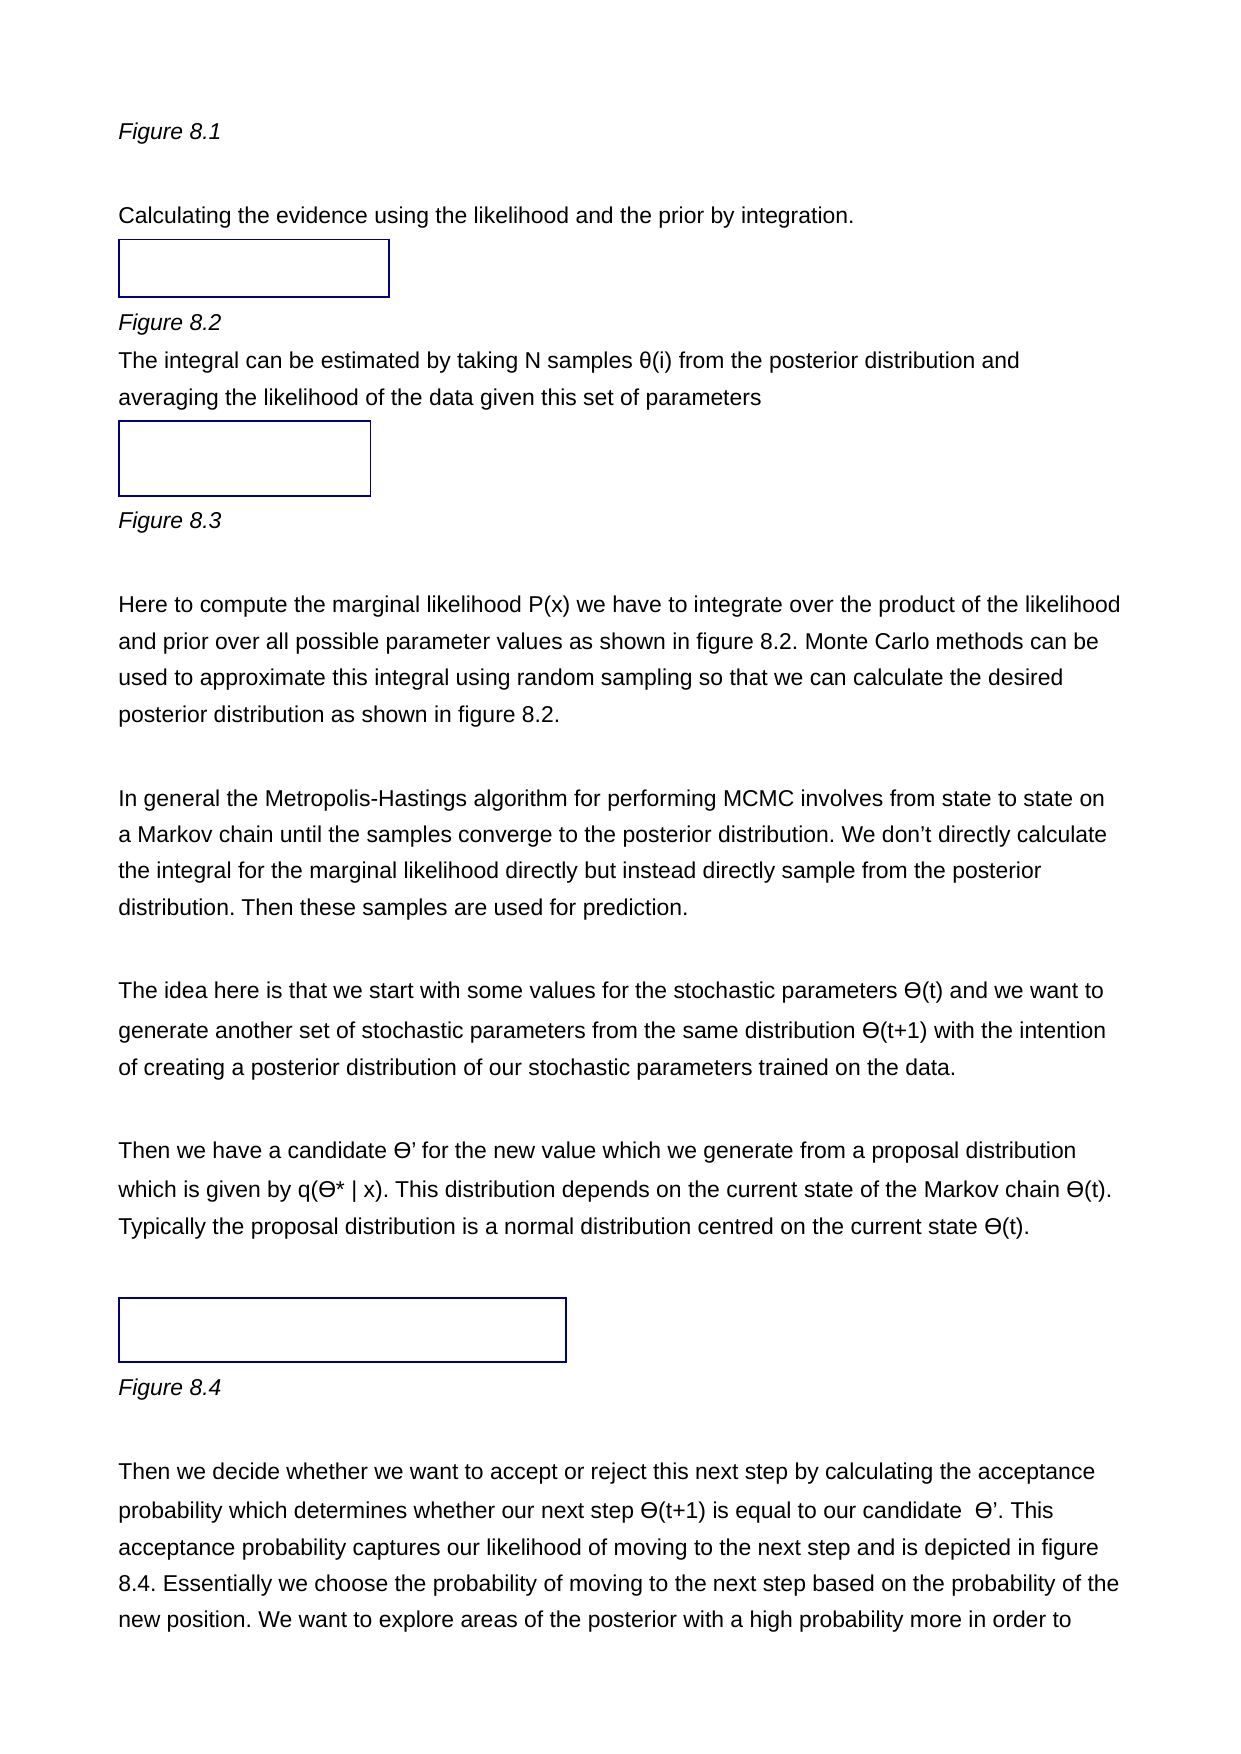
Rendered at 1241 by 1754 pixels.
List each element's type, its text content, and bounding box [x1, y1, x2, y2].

text Figure 8.1 [118, 118, 1122, 144]
text Then we decide whether we want to accept or reject this next step by calculating the acceptance probability which determines whether our next step ϴ(t+1) is equal to our candidate ϴ’. This acceptance probability captures our likelihood of moving to the next step and is depicted in figure 8.4. Essentially we choose the probability of moving to the next step based on the probability of the new position. We want to explore areas of the posterior with a high probability more in order to [118, 1458, 1122, 1633]
text The idea here is that we start with some values for the stochastic parameters ϴ(t) and we want to generate another set of stochastic parameters from the same distribution ϴ(t+1) with the intention of creating a posterior distribution of our stochastic parameters trained on the data. [118, 977, 1122, 1080]
text Then we have a candidate ϴ’ for the new value which we generate from a proposal distribution which is given by q(ϴ* | x). This distribution depends on the current state of the Markov chain ϴ(t). Typically the proposal distribution is a normal distribution centred on the current state ϴ(t). [118, 1137, 1122, 1240]
text Figure 8.3 [118, 507, 1122, 534]
text Calculating the evidence using the likelihood and the prior by integration. [118, 202, 1122, 228]
text The integral can be estimated by taking N samples θ(i) from the posterior distribution and averaging the likelihood of the data given this set of parameters [118, 345, 1122, 410]
text Figure 8.2 [118, 309, 1122, 335]
text Here to compute the marginal likelihood P(x) we have to integrate over the product of the likelihood and prior over all possible parameter values as shown in figure 8.2. Monte Carlo methods can be used to approximate this integral using random sampling so that we can calculate the desired posterior distribution as shown in figure 8.2. [118, 591, 1122, 727]
text In general the Metropolis-Hastings algorithm for performing MCMC involves from state to state on a Markov chain until the samples converge to the posterior distribution. We don’t directly calculate the integral for the marginal likelihood directly but instead directly sample from the posterior distribution. Then these samples are used for prediction. [118, 784, 1122, 920]
text Figure 8.4 [118, 1374, 1122, 1400]
